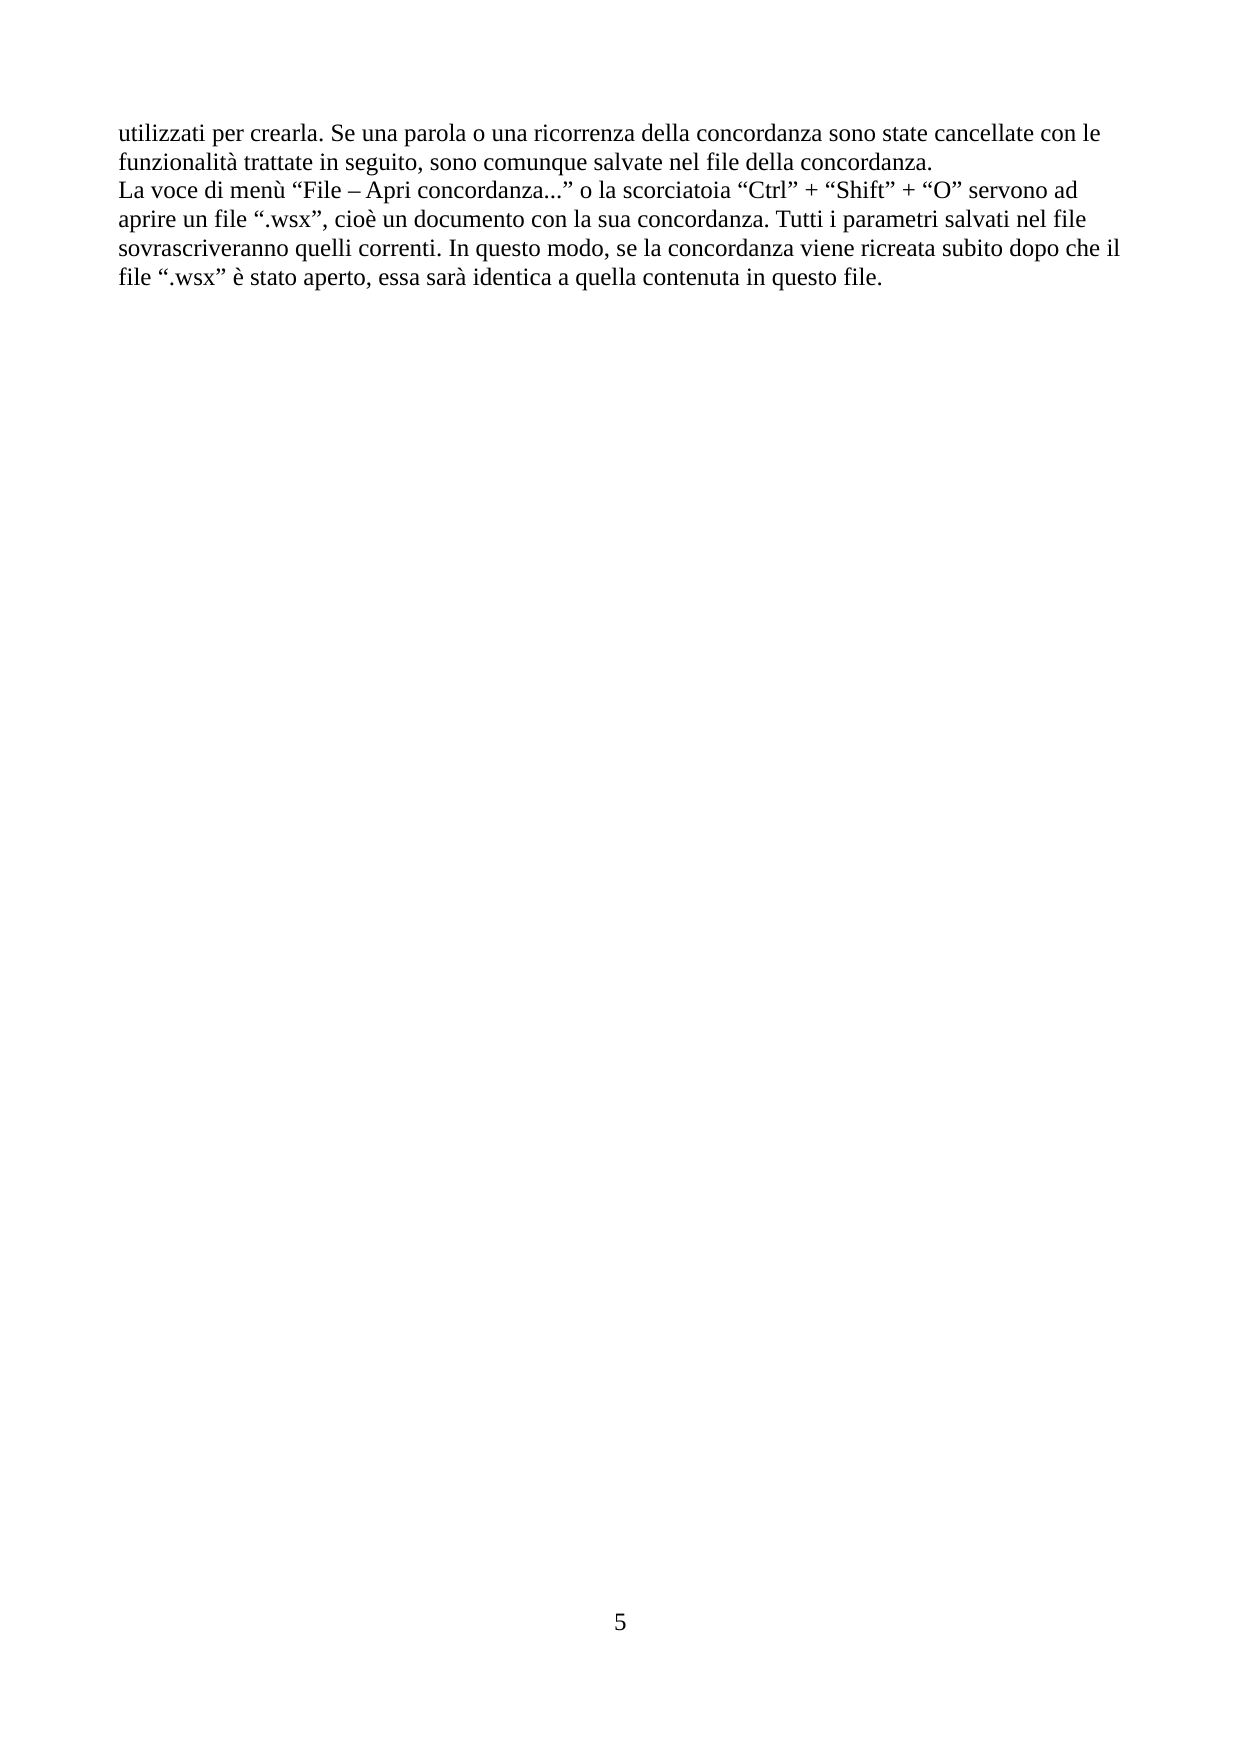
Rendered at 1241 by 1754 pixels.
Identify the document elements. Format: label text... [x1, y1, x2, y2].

text La voce di menù “File – Apri concordanza...” o la scorciatoia “Ctrl” + “Shift” + “O” servono ad aprire un file “.wsx”, cioè un documento con la sua concordanza. Tutti i parametri salvati nel file sovrascriveranno quelli correnti. In questo modo, se la concordanza viene ricreata subito dopo che il file “.wsx” è stato aperto, essa sarà identica a quella contenuta in questo file. [118, 176, 1122, 291]
text utilizzati per crearla. Se una parola o una ricorrenza della concordanza sono state cancellate con le funzionalità trattate in seguito, sono comunque salvate nel file della concordanza. [118, 118, 1122, 176]
